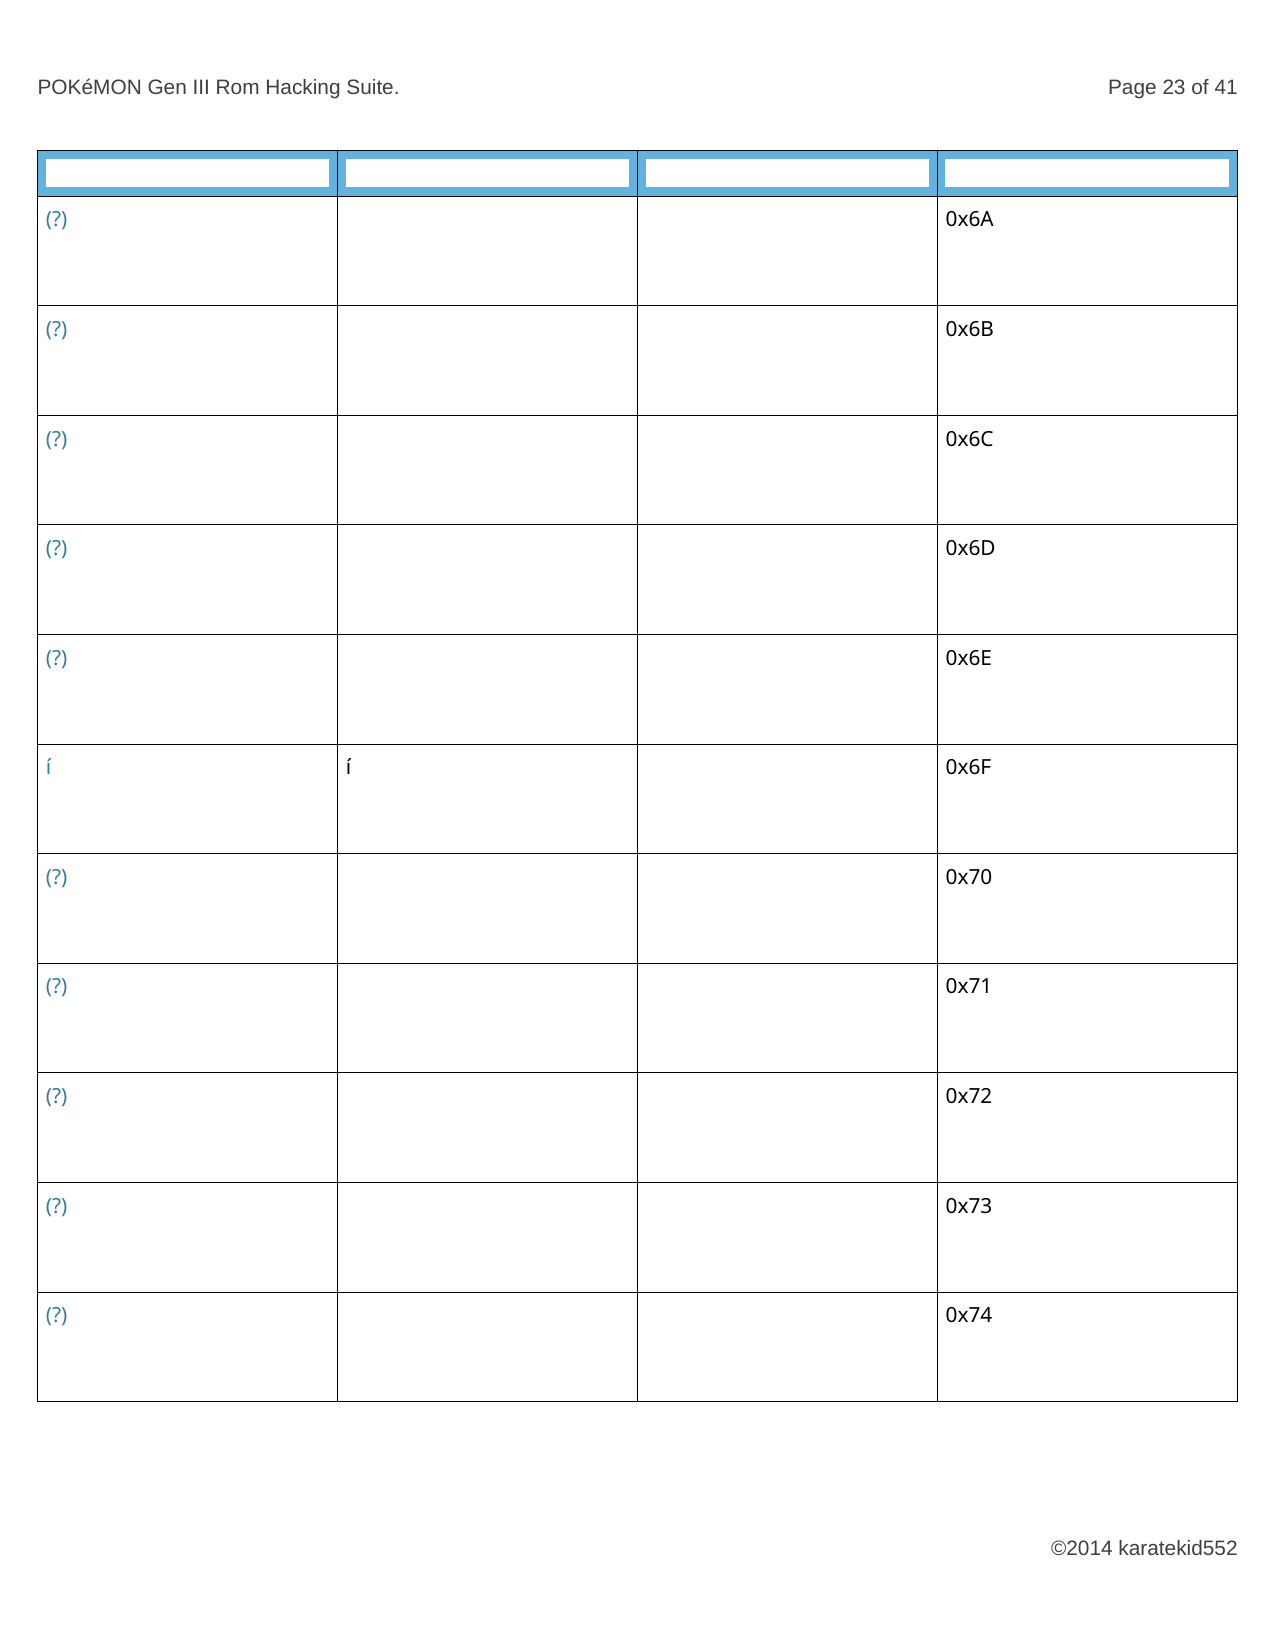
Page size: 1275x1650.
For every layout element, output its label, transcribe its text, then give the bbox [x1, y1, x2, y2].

table_cell (?) [38, 635, 337, 743]
table_cell 0x74 [938, 1293, 1237, 1401]
table_cell [638, 1293, 937, 1401]
table_cell [338, 635, 637, 743]
table_cell (?) [38, 964, 337, 1072]
table_cell [638, 1073, 937, 1182]
table_header What to Type [338, 151, 637, 196]
table_cell [338, 416, 637, 524]
table_cell 0x6C [938, 416, 1237, 524]
table_cell [638, 416, 937, 524]
table_cell 0x73 [938, 1183, 1237, 1291]
table_cell 0x6F [938, 745, 1237, 853]
table_cell [638, 1183, 937, 1291]
table_header Hex Value in the Rom [938, 151, 1237, 196]
table_cell (?) [38, 1293, 337, 1401]
table_cell (?) [38, 854, 337, 963]
table_cell [638, 964, 937, 1072]
table_cell (?) [38, 1073, 337, 1182]
table_header What to Type (Alternate) [638, 151, 937, 196]
table_cell [638, 525, 937, 634]
table_cell 0x72 [938, 1073, 1237, 1182]
table_cell 0x71 [938, 964, 1237, 1072]
table_cell (?) [38, 1183, 337, 1291]
table_cell (?) [38, 416, 337, 524]
table_header Character in the Game [38, 151, 337, 196]
table_cell [638, 635, 937, 743]
table_cell 0x6D [938, 525, 1237, 634]
table_cell [338, 964, 637, 1072]
table_cell [338, 1183, 637, 1291]
table_cell [338, 1293, 637, 1401]
table_cell [338, 1073, 637, 1182]
table_cell 0x6B [938, 306, 1237, 415]
table_cell (?) [38, 197, 337, 305]
table_cell [338, 525, 637, 634]
table_cell 0x70 [938, 854, 1237, 963]
table_cell í [338, 745, 637, 853]
table_cell [638, 745, 937, 853]
table_cell [638, 197, 937, 305]
table_cell [338, 306, 637, 415]
table_cell 0x6E [938, 635, 1237, 743]
table_cell (?) [38, 306, 337, 415]
table_cell (?) [38, 525, 337, 634]
table_cell í [38, 745, 337, 853]
table_cell 0x6A [938, 197, 1237, 305]
table_cell [638, 854, 937, 963]
table_cell [638, 306, 937, 415]
table_cell [338, 197, 637, 305]
table_cell [338, 854, 637, 963]
